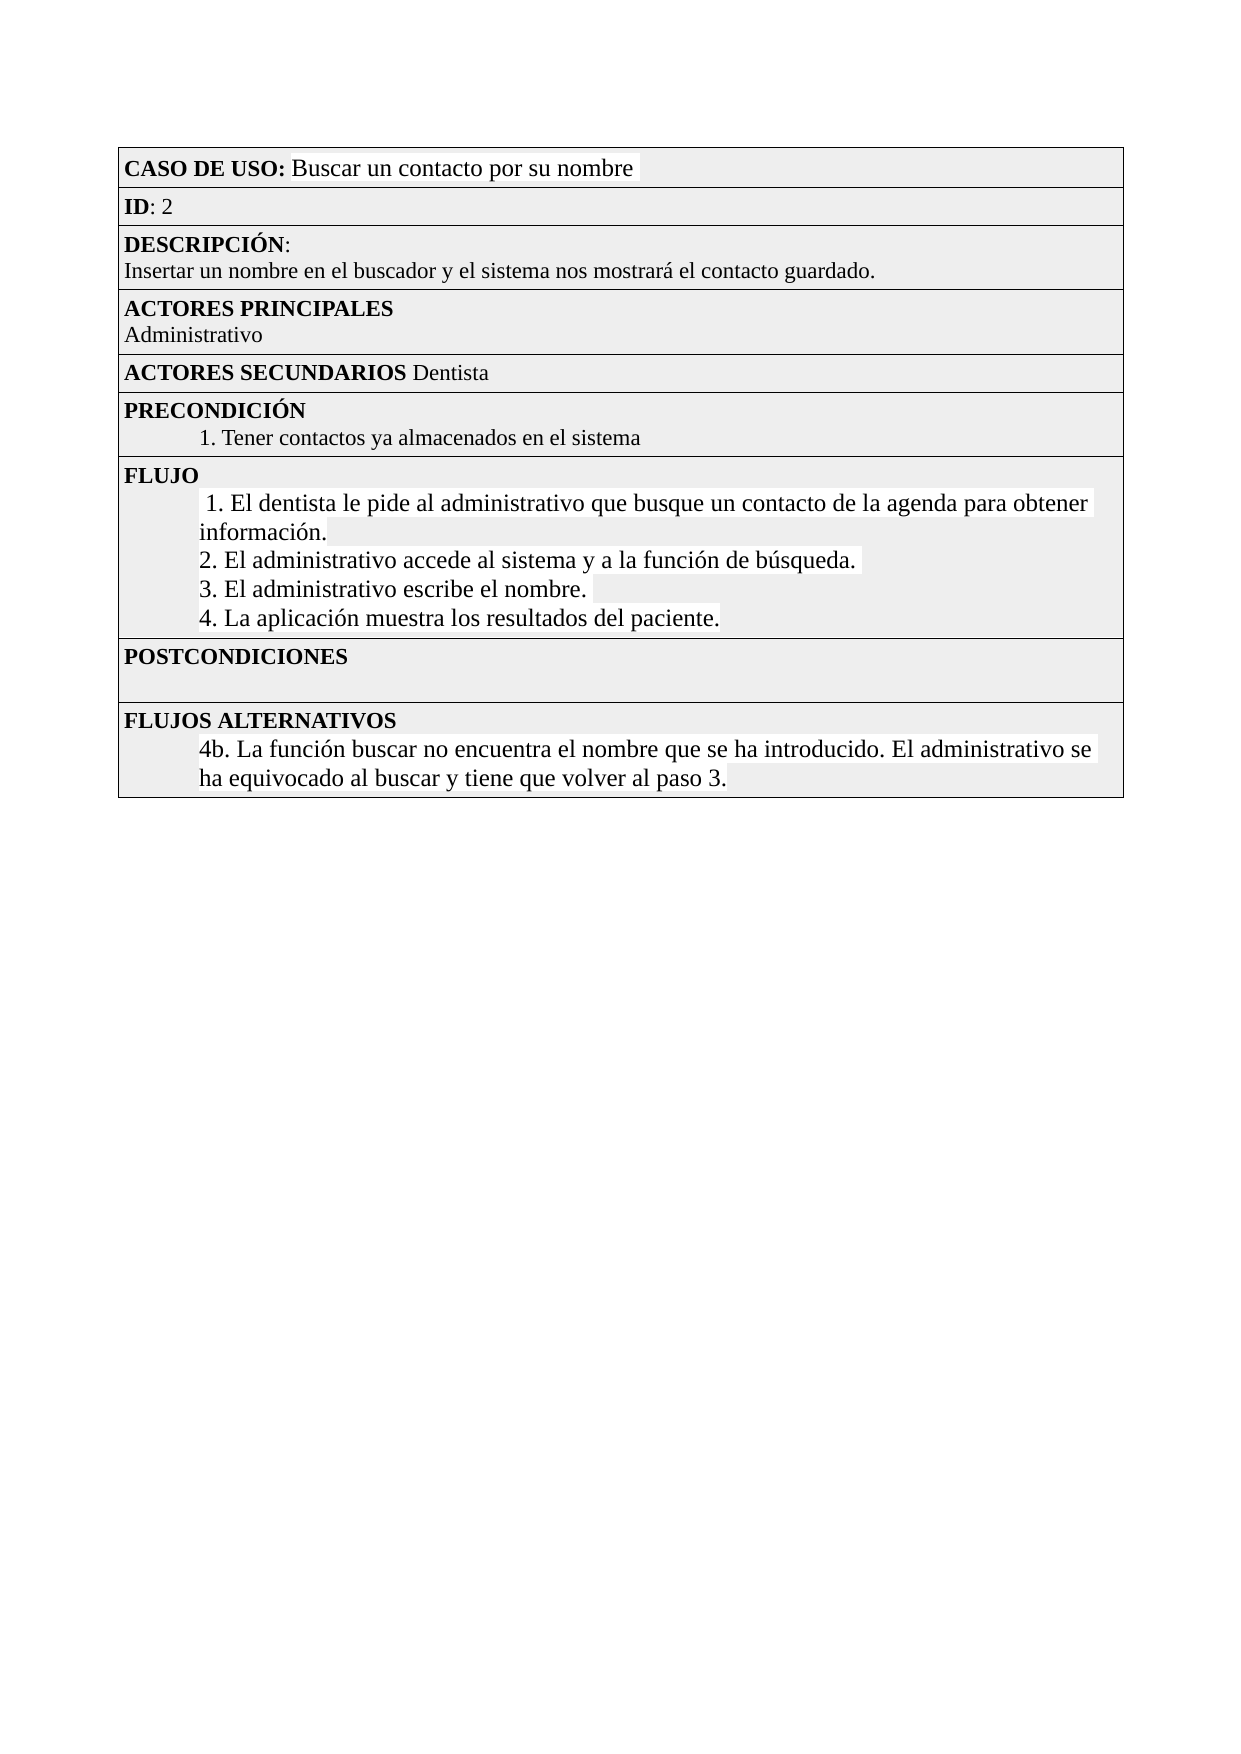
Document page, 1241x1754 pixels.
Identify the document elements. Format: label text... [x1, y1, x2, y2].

table_cell FLUJOS ALTERNATIVOS 4b. La función buscar no encuentra el nombre que se ha introducido. El administrativo se ha equivocado al buscar y tiene que volver al paso 3. [119, 703, 1123, 797]
table_cell FLUJO 1. El dentista le pide al administrativo que busque un contacto de la agenda para obtener información. 2. El administrativo accede al sistema y a la función de búsqueda. 3. El administrativo escribe el nombre. 4. La aplicación muestra los resultados del paciente. [119, 457, 1123, 637]
table_cell PRECONDICIÓN 1. Tener contactos ya almacenados en el sistema [119, 393, 1123, 456]
table_header CASO DE USO: Buscar un contacto por su nombre [119, 148, 1123, 187]
table_cell POSTCONDICIONES [119, 639, 1123, 702]
table_cell DESCRIPCIÓN: Insertar un nombre en el buscador y el sistema nos mostrará el contacto guardado. [119, 226, 1123, 289]
table_cell ACTORES PRINCIPALES Administrativo [119, 290, 1123, 354]
table_cell ACTORES SECUNDARIOS Dentista [119, 355, 1123, 392]
table_cell ID: 2 [119, 188, 1123, 225]
